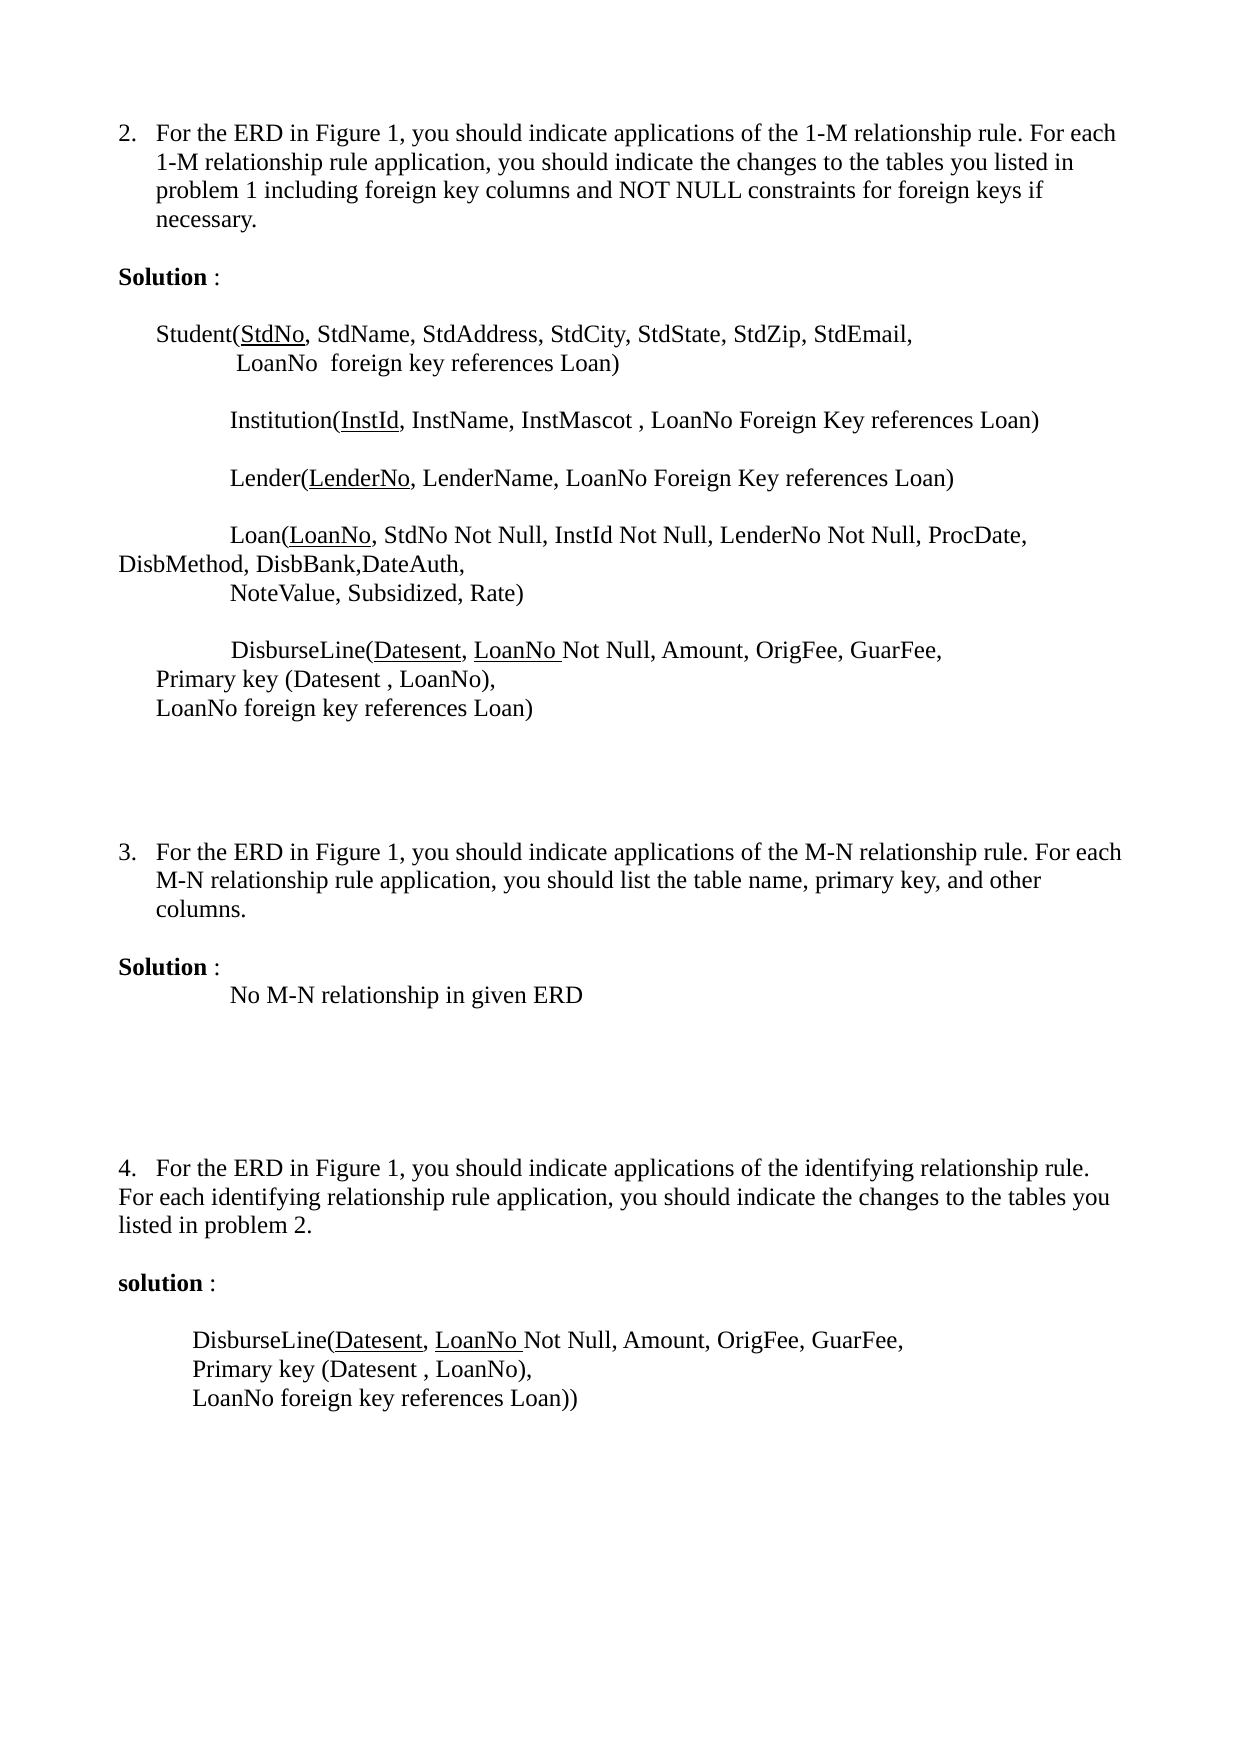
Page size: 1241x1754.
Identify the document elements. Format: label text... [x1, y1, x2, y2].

text Lender(LenderNo, LenderName, LoanNo Foreign Key references Loan) [118, 463, 1122, 492]
text 3. For the ERD in Figure 1, you should indicate applications of the M-N relationship rule. For each M-N relationship rule application, you should list the table name, primary key, and other columns. [118, 837, 1122, 923]
text Primary key (Datesent , LoanNo), [118, 1354, 1122, 1383]
list solution : [118, 1268, 1122, 1297]
text Loan(LoanNo, StdNo Not Null, InstId Not Null, LenderNo Not Null, ProcDate, DisbMethod, DisbBank,DateAuth, [118, 521, 1122, 578]
text LoanNo foreign key references Loan) [118, 693, 1122, 722]
text Solution : [118, 952, 1122, 981]
text DisburseLine(Datesent, LoanNo Not Null, Amount, OrigFee, GuarFee, [118, 636, 1122, 664]
text LoanNo foreign key references Loan) [118, 348, 1122, 377]
text NoteValue, Subsidized, Rate) [118, 578, 1122, 607]
text No M-N relationship in given ERD [118, 981, 1122, 1009]
text LoanNo foreign key references Loan)) [118, 1383, 1122, 1412]
list 4. For the ERD in Figure 1, you should indicate applications of the identifying relationship rule. For each identifying relationship rule application, you should indicate the changes to the tables you listed in problem 2. [118, 1153, 1122, 1239]
text Solution : [118, 262, 1122, 291]
text Primary key (Datesent , LoanNo), [118, 664, 1122, 693]
text 2. For the ERD in Figure 1, you should indicate applications of the 1-M relationship rule. For each 1-M relationship rule application, you should indicate the changes to the tables you listed in problem 1 including foreign key columns and NOT NULL constraints for foreign keys if necessary. [118, 118, 1122, 233]
text Student(StdNo, StdName, StdAddress, StdCity, StdState, StdZip, StdEmail, [118, 319, 1122, 348]
text Institution(InstId, InstName, InstMascot , LoanNo Foreign Key references Loan) [118, 406, 1122, 434]
text DisburseLine(Datesent, LoanNo Not Null, Amount, OrigFee, GuarFee, [118, 1326, 1122, 1354]
